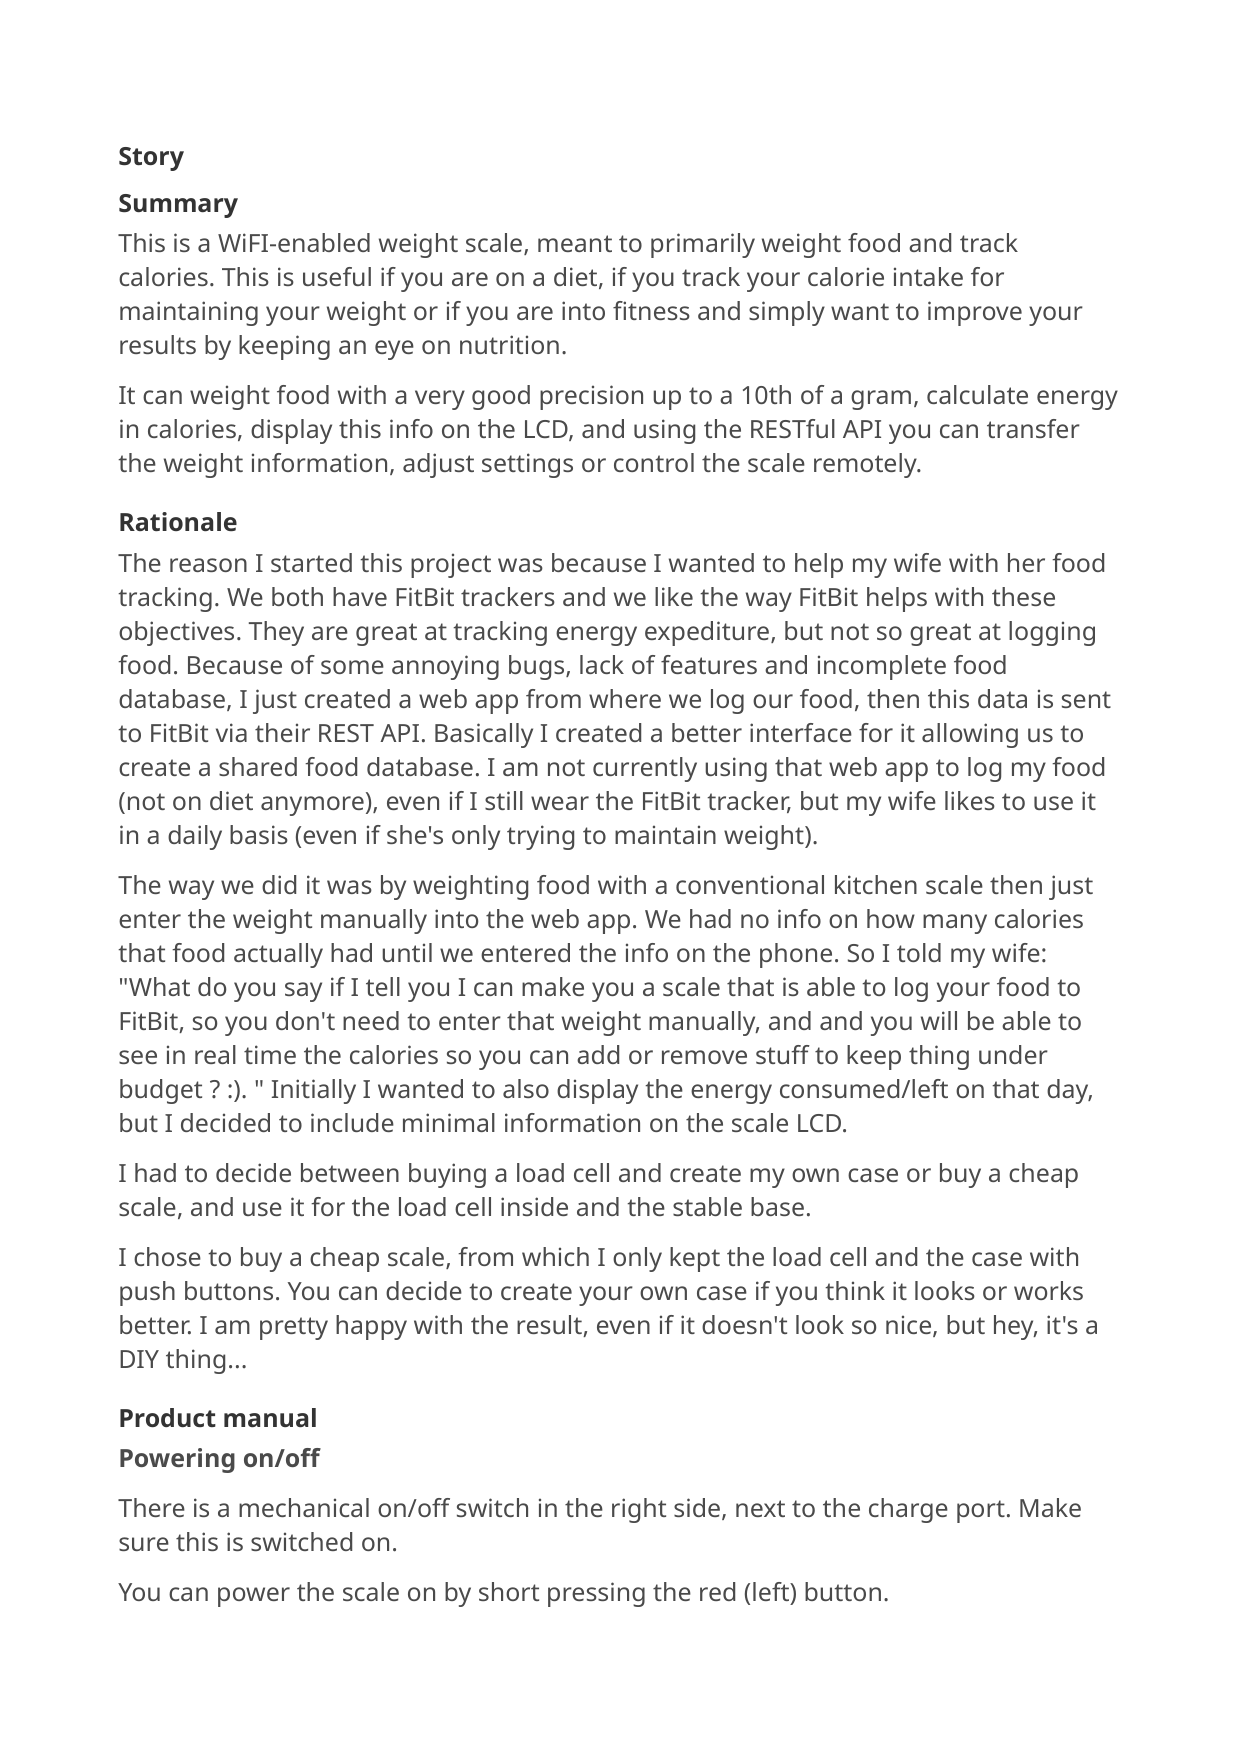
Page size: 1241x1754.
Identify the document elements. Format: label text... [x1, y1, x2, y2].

subtitle Rationale [118, 505, 1122, 539]
subtitle Summary [118, 186, 1122, 219]
text Powering on/off [118, 1441, 1122, 1475]
text I had to decide between buying a load cell and create my own case or buy a cheap scale, and use it for the load cell inside and the stable base. [118, 1156, 1122, 1224]
text The reason I started this project was because I wanted to help my wife with her food tracking. We both have FitBit trackers and we like the way FitBit helps with these objectives. They are great at tracking energy expediture, but not so great at logging food. Because of some annoying bugs, lack of features and incomplete food database, I just created a web app from where we log our food, then this data is sent to FitBit via their REST API. Basically I created a better interface for it allowing us to create a shared food database. I am not currently using that web app to log my food (not on diet anymore), even if I still wear the FitBit tracker, but my wife likes to use it in a daily basis (even if she's only trying to maintain weight). [118, 545, 1122, 852]
text You can power the scale on by short pressing the red (left) button. [118, 1574, 1122, 1608]
text I chose to buy a cheap scale, from which I only kept the load cell and the case with push buttons. You can decide to create your own case if you think it looks or works better. I am pretty happy with the result, even if it doesn't look so nice, but hey, it's a DIY thing... [118, 1239, 1122, 1376]
subtitle Story [118, 139, 1122, 173]
text It can weight food with a very good precision up to a 10th of a gram, calculate energy in calories, display this info on the LCD, and using the RESTful API you can transfer the weight information, adjust settings or control the scale remotely. [118, 378, 1122, 480]
text This is a WiFI-enabled weight scale, meant to primarily weight food and track calories. This is useful if you are on a diet, if you track your calorie intake for maintaining your weight or if you are into fitness and simply want to improve your results by keeping an eye on nutrition. [118, 226, 1122, 362]
text The way we did it was by weighting food with a conventional kitchen scale then just enter the weight manually into the web app. We had no info on how many calories that food actually had until we entered the info on the phone. So I told my wife: "What do you say if I tell you I can make you a scale that is able to log your food to FitBit, so you don't need to enter that weight manually, and and you will be able to see in real time the calories so you can add or remove stuff to keep thing under budget ? :). " Initially I wanted to also display the energy consumed/left on that day, but I decided to include minimal information on the scale LCD. [118, 867, 1122, 1140]
text There is a mechanical on/off switch in the right side, next to the charge port. Make sure this is switched on. [118, 1491, 1122, 1559]
subtitle Product manual [118, 1401, 1122, 1434]
